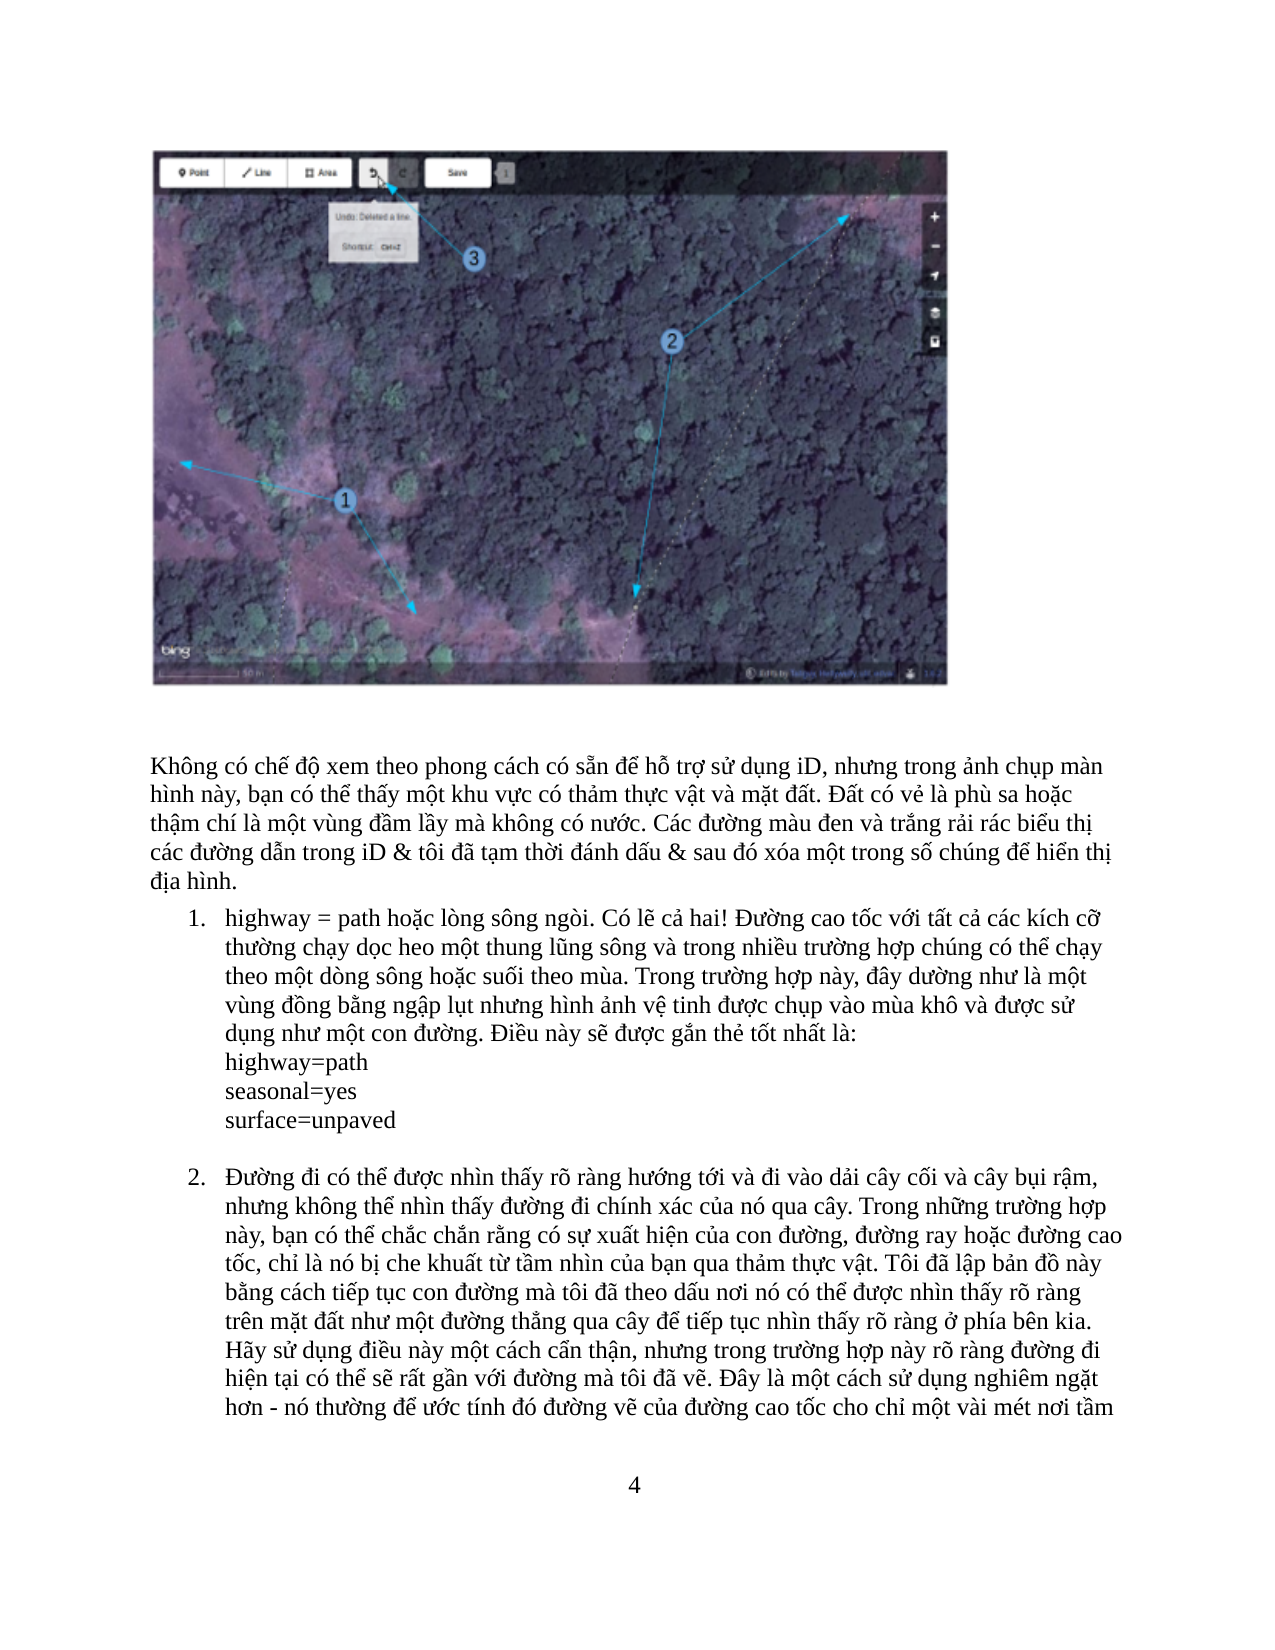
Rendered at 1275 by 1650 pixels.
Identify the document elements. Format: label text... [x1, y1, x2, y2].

list Đường đi có thể được nhìn thấy rõ ràng hướng tới và đi vào dải cây cối và cây bụi rậm, nhưng không thể nhìn thấy đường đi chính xác của nó qua cây. Trong những trường hợp này, bạn có thể chắc chắn rằng có sự xuất hiện của con đường, đường ray hoặc đường cao tốc, chỉ là nó bị che khuất từ tầm nhìn của bạn qua thảm thực vật. Tôi đã lập bản đồ này bằng cách tiếp tục con đường mà tôi đã theo dấu nơi nó có thể được nhìn thấy rõ ràng trên mặt đất như một đường thẳng qua cây để tiếp tục nhìn thấy rõ ràng ở phía bên kia. Hãy sử dụng điều này một cách cẩn thận, nhưng trong trường hợp này rõ ràng đường đi hiện tại có thể sẽ rất gần với đường mà tôi đã vẽ. Đây là một cách sử dụng nghiêm ngặt hơn - nó thường để ước tính đó đường vẽ của đường cao tốc cho chỉ một vài mét nơi tầm [187, 1162, 1125, 1421]
picture [150, 150, 951, 688]
text Không có chế độ xem theo phong cách có sẵn để hỗ trợ sử dụng iD, nhưng trong ảnh chụp màn hình này, bạn có thể thấy một khu vực có thảm thực vật và mặt đất. Đất có vẻ là phù sa hoặc thậm chí là một vùng đầm lầy mà không có nước. Các đường màu đen và trắng rải rác biểu thị các đường dẫn trong iD & tôi đã tạm thời đánh dấu & sau đó xóa một trong số chúng để hiển thị địa hình. [150, 751, 1125, 894]
list highway = path hoặc lòng sông ngòi. Có lẽ cả hai! Đường cao tốc với tất cả các kích cỡ thường chạy dọc heo một thung lũng sông và trong nhiều trường hợp chúng có thể chạy theo một dòng sông hoặc suối theo mùa. Trong trường hợp này, đây dường như là một vùng đồng bằng ngập lụt nhưng hình ảnh vệ tinh được chụp vào mùa khô và được sử dụng như một con đường. Điều này sẽ được gắn thẻ tốt nhất là: highway=path seasonal=yes surface=unpaved [187, 903, 1125, 1162]
